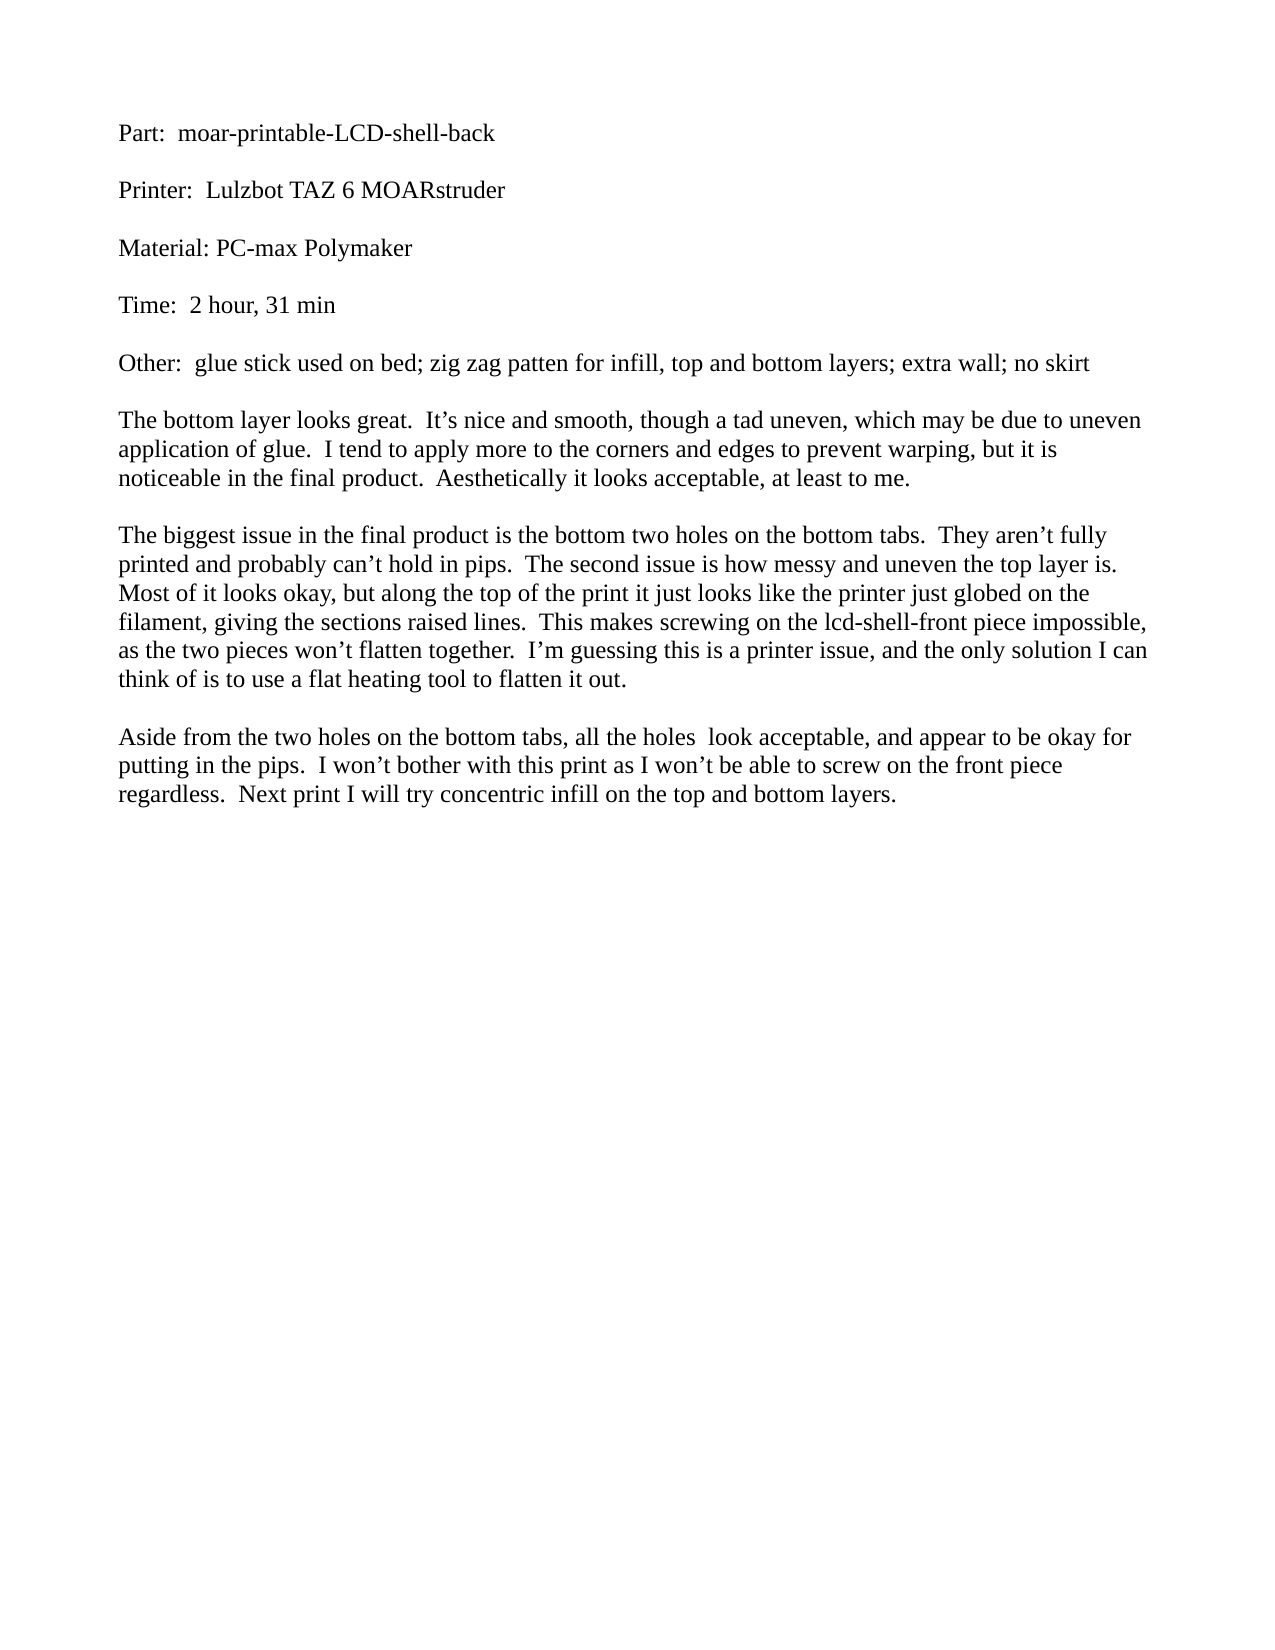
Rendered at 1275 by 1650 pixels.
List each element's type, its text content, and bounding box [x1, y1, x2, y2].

text Other: glue stick used on bed; zig zag patten for infill, top and bottom layers; extra wall; no skirt [118, 348, 1157, 377]
text Time: 2 hour, 31 min [118, 291, 1157, 319]
text Aside from the two holes on the bottom tabs, all the holes look acceptable, and appear to be okay for putting in the pips. I won’t bother with this print as I won’t be able to screw on the front piece regardless. Next print I will try concentric infill on the top and bottom layers. [118, 722, 1157, 808]
text The bottom layer looks great. It’s nice and smooth, though a tad uneven, which may be due to uneven application of glue. I tend to apply more to the corners and edges to prevent warping, but it is noticeable in the final product. Aesthetically it looks acceptable, at least to me. [118, 406, 1157, 492]
text Part: moar-printable-LCD-shell-back [118, 118, 1157, 147]
text The biggest issue in the final product is the bottom two holes on the bottom tabs. They aren’t fully printed and probably can’t hold in pips. The second issue is how messy and uneven the top layer is. Most of it looks okay, but along the top of the print it just looks like the printer just globed on the filament, giving the sections raised lines. This makes screwing on the lcd-shell-front piece impossible, as the two pieces won’t flatten together. I’m guessing this is a printer issue, and the only solution I can think of is to use a flat heating tool to flatten it out. [118, 521, 1157, 693]
text Material: PC-max Polymaker [118, 233, 1157, 262]
text Printer: Lulzbot TAZ 6 MOARstruder [118, 176, 1157, 204]
